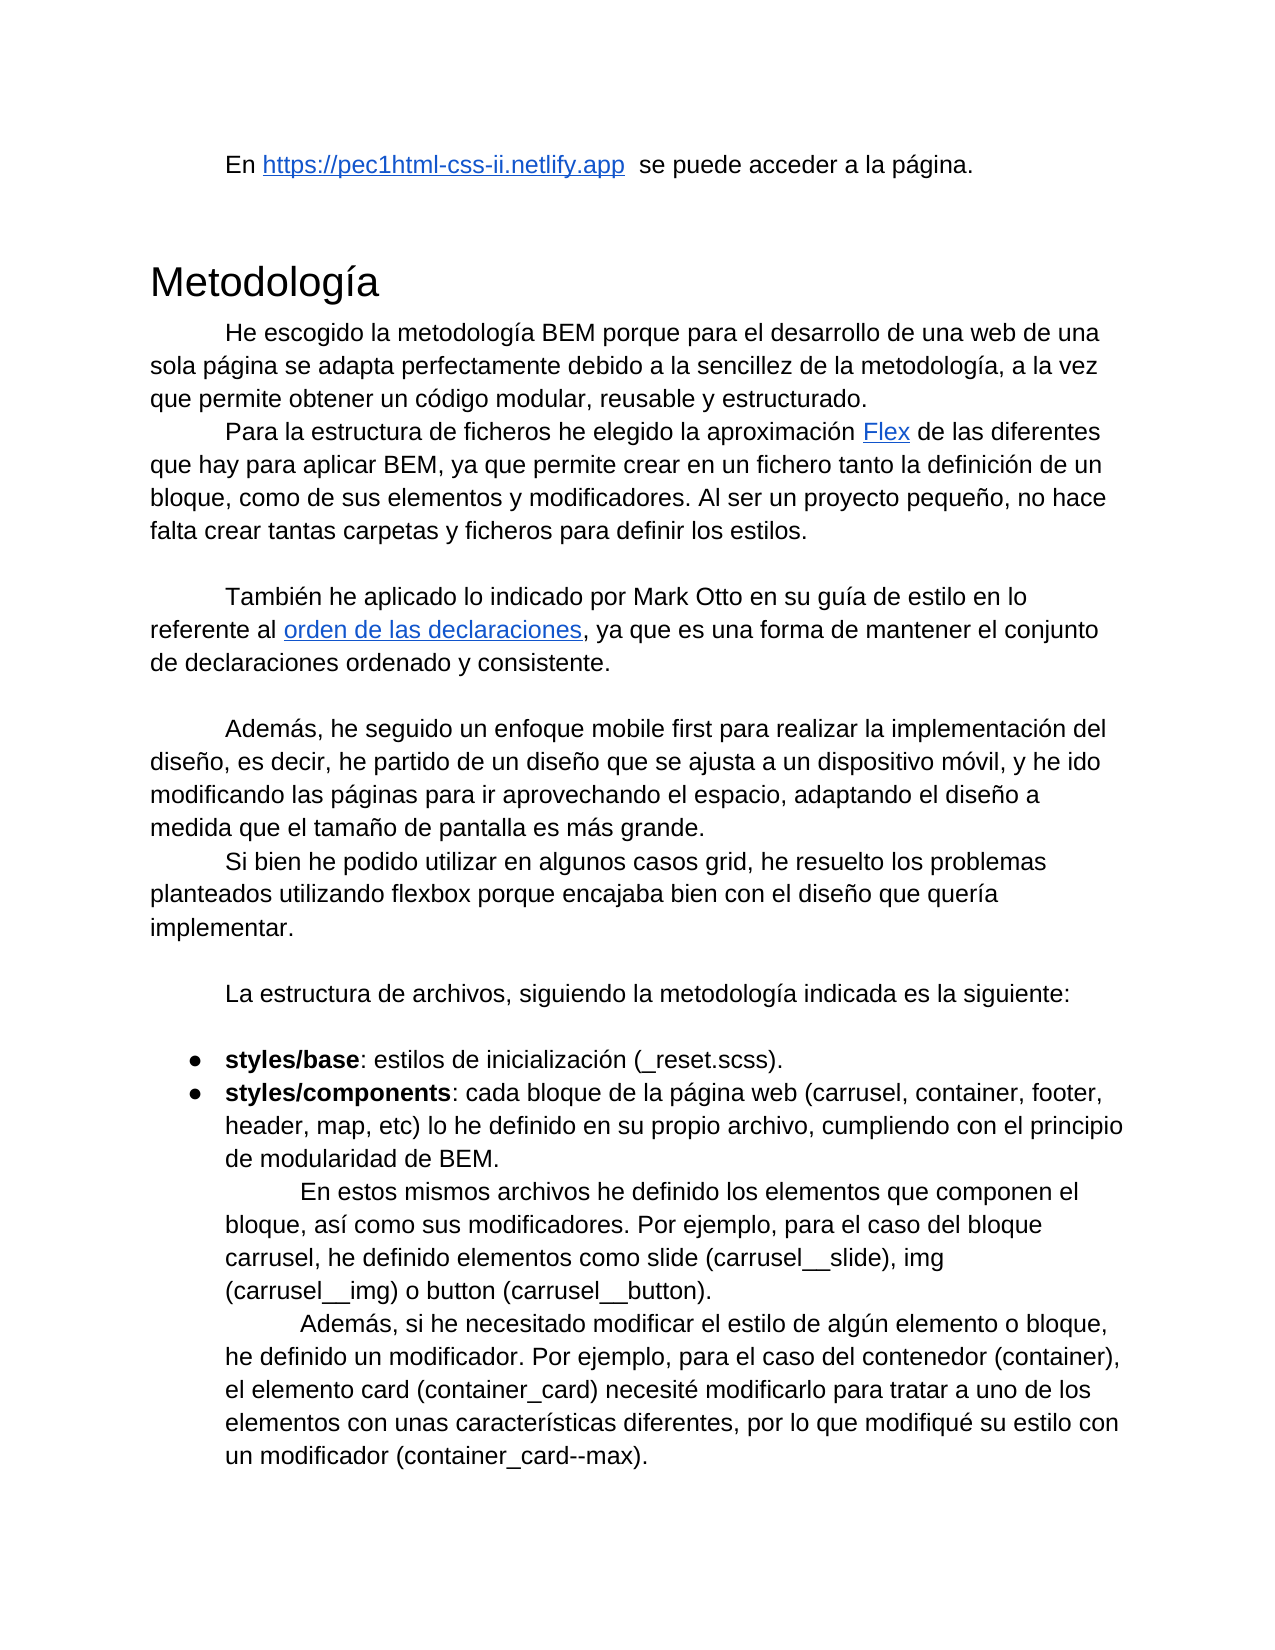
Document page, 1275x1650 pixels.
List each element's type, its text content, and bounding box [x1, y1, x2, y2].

text Si bien he podido utilizar en algunos casos grid, he resuelto los problemas planteados utilizando flexbox porque encajaba bien con el diseño que quería implementar. [150, 846, 1125, 941]
list styles/components: cada bloque de la página web (carrusel, container, footer, header, map, etc) lo he definido en su propio archivo, cumpliendo con el principio de modularidad de BEM. En estos mismos archivos he definido los elementos que componen el bloque, así como sus modificadores. Por ejemplo, para el caso del bloque carrusel, he definido elementos como slide (carrusel__slide), img (carrusel__img) o button (carrusel__button). Además, si he necesitado modificar el estilo de algún elemento o bloque, he definido un modificador. Por ejemplo, para el caso del contenedor (container), el elemento card (container_card) necesité modificarlo para tratar a uno de los elementos con unas características diferentes, por lo que modifiqué su estilo con un modificador (container_card--max). [187, 1078, 1125, 1469]
text Además, he seguido un enfoque mobile first para realizar la implementación del diseño, es decir, he partido de un diseño que se ajusta a un dispositivo móvil, y he ido modificando las páginas para ir aprovechando el espacio, adaptando el diseño a medida que el tamaño de pantalla es más grande. [150, 714, 1125, 842]
text También he aplicado lo indicado por Mark Otto en su guía de estilo en lo referente al orden de las declaraciones, ya que es una forma de mantener el conjunto de declaraciones ordenado y consistente. [150, 582, 1125, 677]
text En https://pec1html-css-ii.netlify.app se puede acceder a la página. [150, 150, 1125, 179]
subtitle Metodología [150, 258, 1125, 306]
text He escogido la metodología BEM porque para el desarrollo de una web de una sola página se adapta perfectamente debido a la sencillez de la metodología, a la vez que permite obtener un código modular, reusable y estructurado. Para la estructura de ficheros he elegido la aproximación Flex de las diferentes que hay para aplicar BEM, ya que permite crear en un fichero tanto la definición de un bloque, como de sus elementos y modificadores. Al ser un proyecto pequeño, no hace falta crear tantas carpetas y ficheros para definir los estilos. [150, 318, 1125, 545]
list styles/base: estilos de inicialización (_reset.scss). [187, 1044, 1125, 1073]
text La estructura de archivos, siguiendo la metodología indicada es la siguiente: [150, 978, 1125, 1007]
